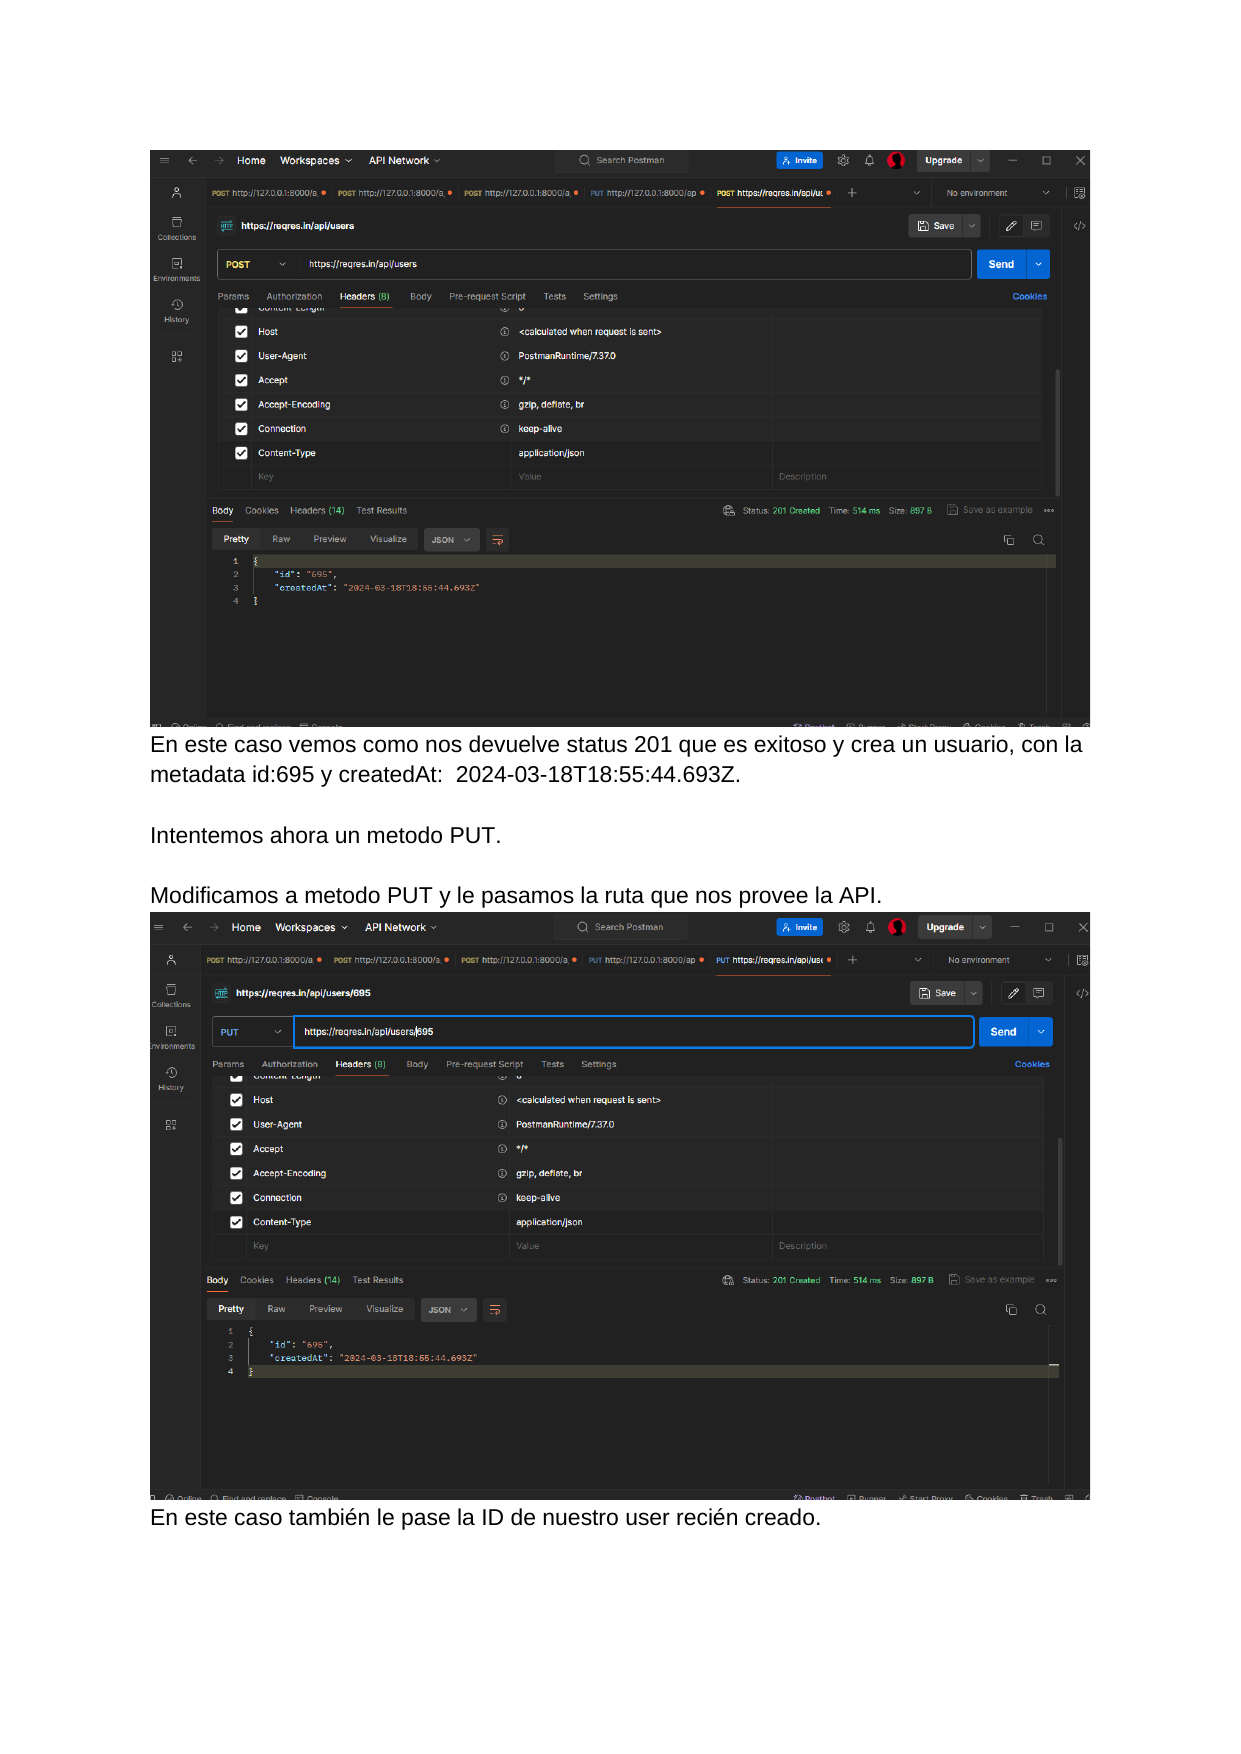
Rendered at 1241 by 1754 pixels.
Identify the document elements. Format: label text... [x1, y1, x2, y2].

picture [150, 150, 1091, 727]
picture [150, 912, 1091, 1500]
text En este caso también le pase la ID de nuestro user recién creado. [150, 1500, 1090, 1560]
text En este caso vemos como nos devuelve status 201 que es exitoso y crea un usuario, con la metadata id:695 y createdAt: 2024-03-18T18:55:44.693Z. Intentemos ahora un metodo PUT. Modificamos a metodo PUT y le pasamos la ruta que nos provee la API. [150, 727, 1090, 912]
